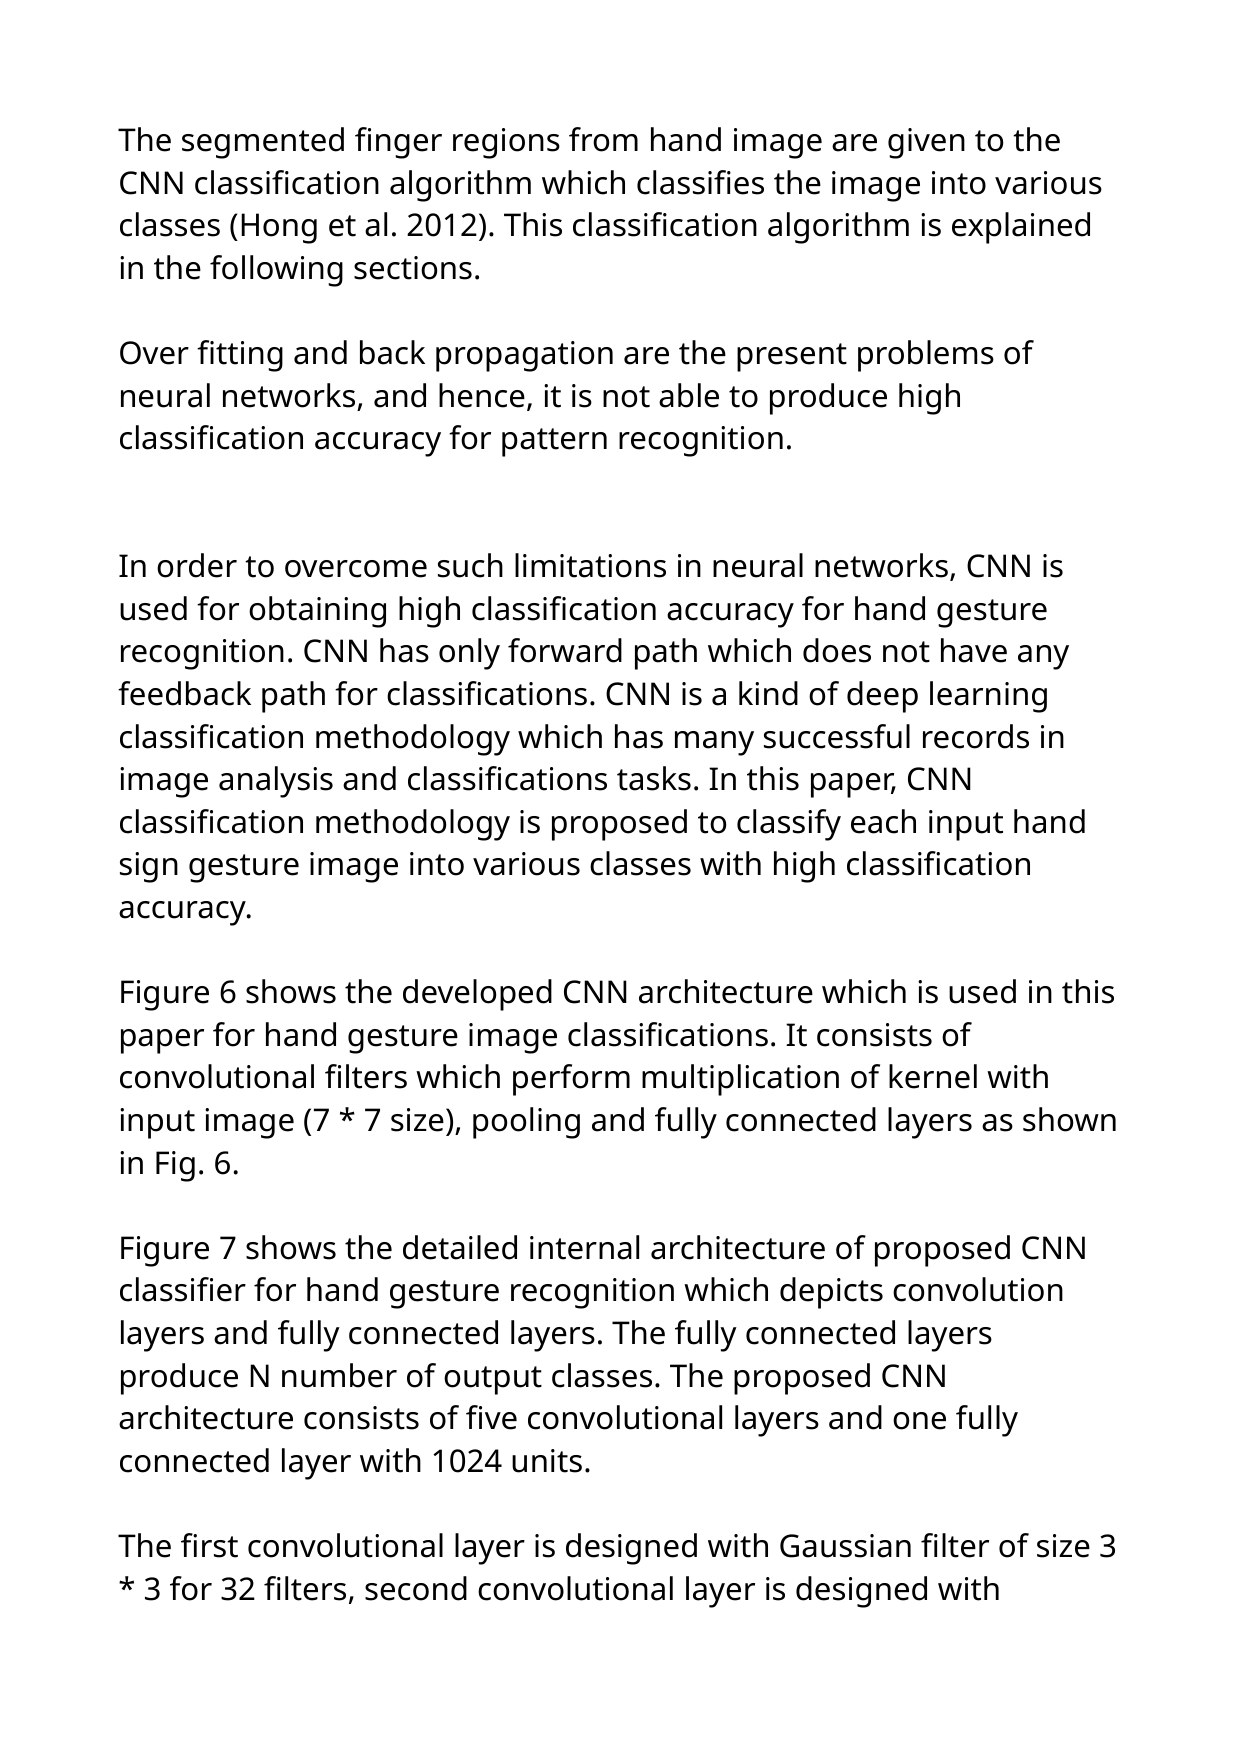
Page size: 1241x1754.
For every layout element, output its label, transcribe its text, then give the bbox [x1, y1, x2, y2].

text The first convolutional layer is designed with Gaussian filter of size 3 * 3 for 32 filters, second convolutional layer is designed with [118, 1524, 1122, 1609]
text Figure 6 shows the developed CNN architecture which is used in this paper for hand gesture image classifications. It consists of convolutional filters which perform multiplication of kernel with input image (7 * 7 size), pooling and fully connected layers as shown in Fig. 6. [118, 970, 1122, 1183]
text Over fitting and back propagation are the present problems of neural networks, and hence, it is not able to produce high classification accuracy for pattern recognition. [118, 331, 1122, 459]
text In order to overcome such limitations in neural networks, CNN is used for obtaining high classification accuracy for hand gesture recognition. CNN has only forward path which does not have any feedback path for classifications. CNN is a kind of deep learning classification methodology which has many successful records in image analysis and classifications tasks. In this paper, CNN classification methodology is proposed to classify each input hand sign gesture image into various classes with high classification accuracy. [118, 544, 1122, 928]
text The segmented finger regions from hand image are given to the CNN classification algorithm which classifies the image into various classes (Hong et al. 2012). This classification algorithm is explained in the following sections. [118, 118, 1122, 288]
text Figure 7 shows the detailed internal architecture of proposed CNN classifier for hand gesture recognition which depicts convolution layers and fully connected layers. The fully connected layers produce N number of output classes. The proposed CNN architecture consists of five convolutional layers and one fully connected layer with 1024 units. [118, 1226, 1122, 1481]
